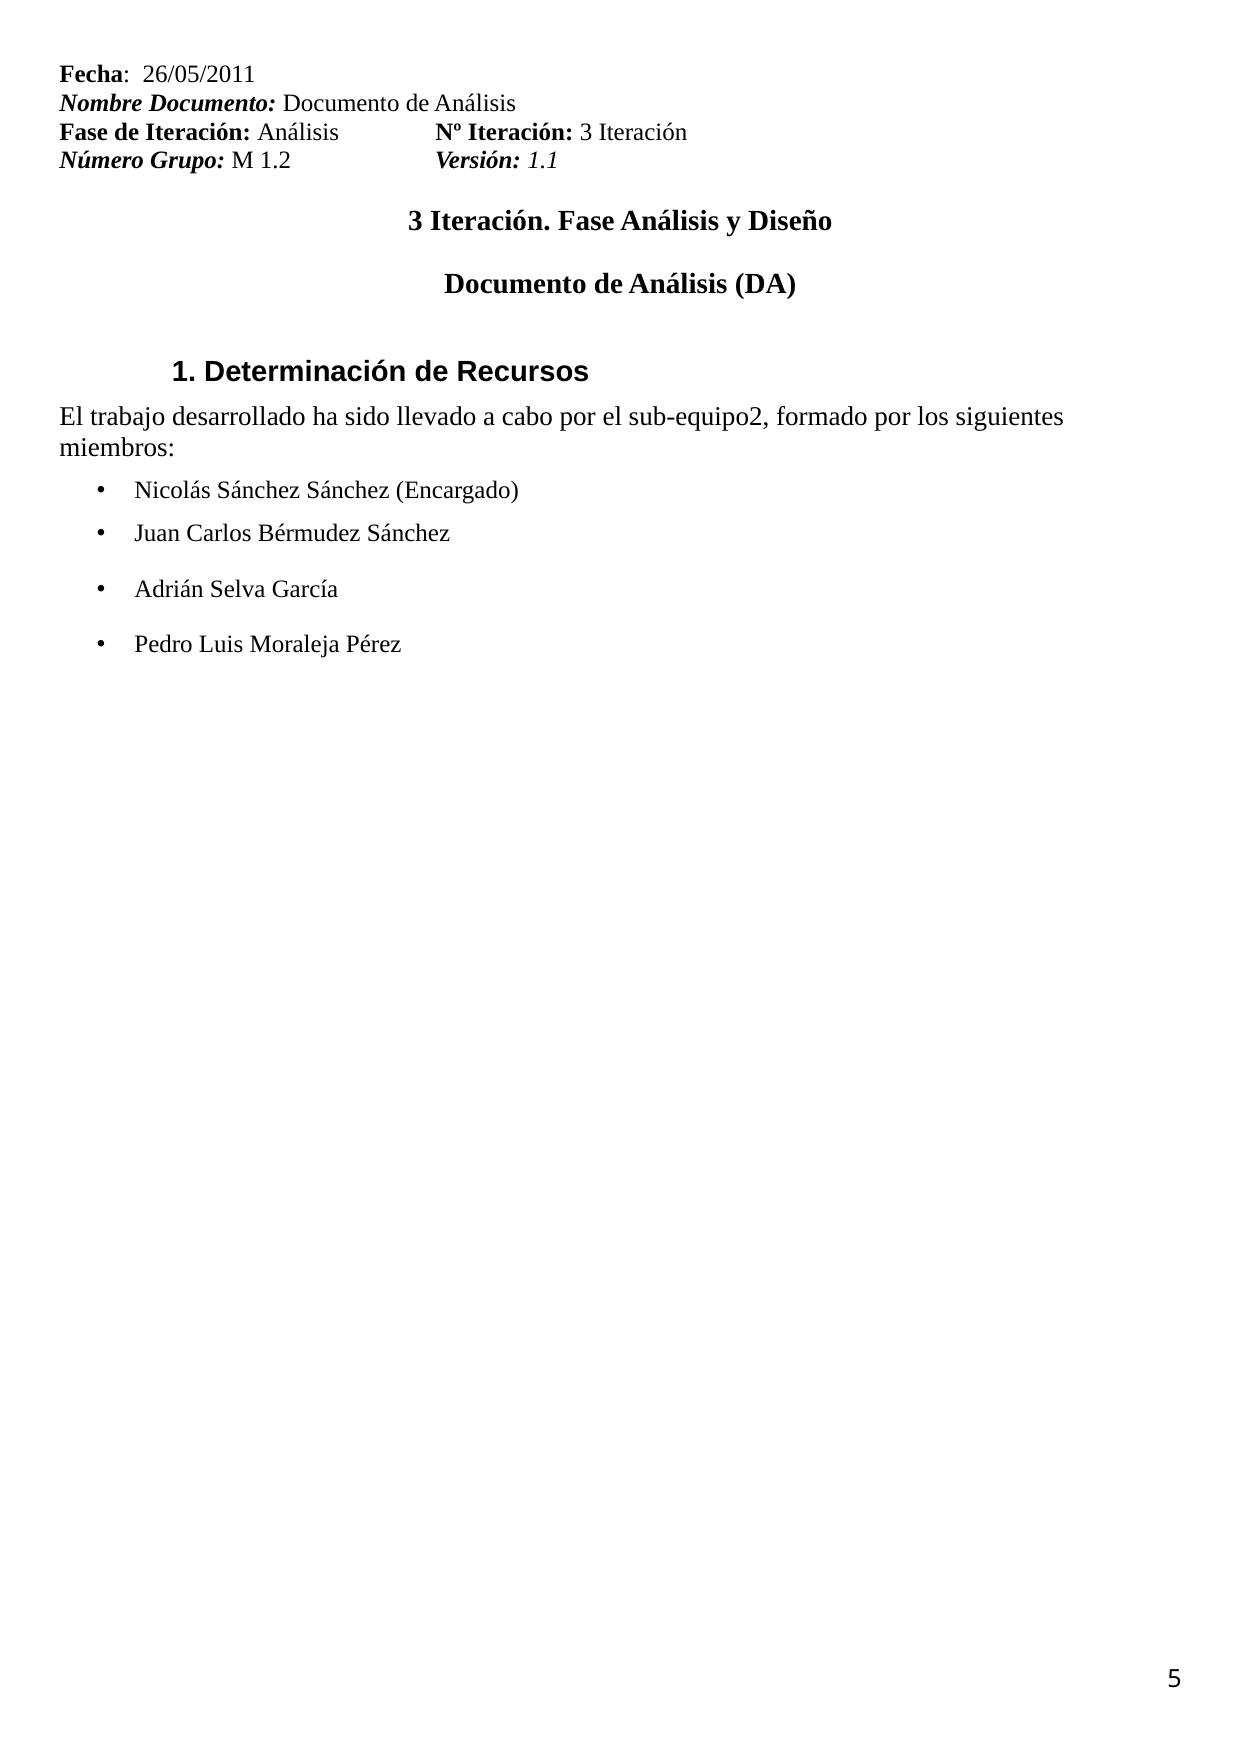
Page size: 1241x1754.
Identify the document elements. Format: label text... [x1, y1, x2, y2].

text El trabajo desarrollado ha sido llevado a cabo por el sub-equipo2, formado por los siguientes miembros: [59, 400, 1181, 462]
list Adrián Selva García [97, 574, 1181, 602]
text Documento de Análisis (DA) [59, 266, 1181, 300]
list Juan Carlos Bérmudez Sánchez [97, 518, 1181, 547]
text 3 Iteración. Fase Análisis y Diseño [59, 203, 1181, 237]
subtitle 1. Determinación de Recursos [172, 354, 1181, 388]
list Nicolás Sánchez Sánchez (Encargado) [97, 475, 1181, 504]
list Pedro Luis Moraleja Pérez [97, 629, 1181, 658]
